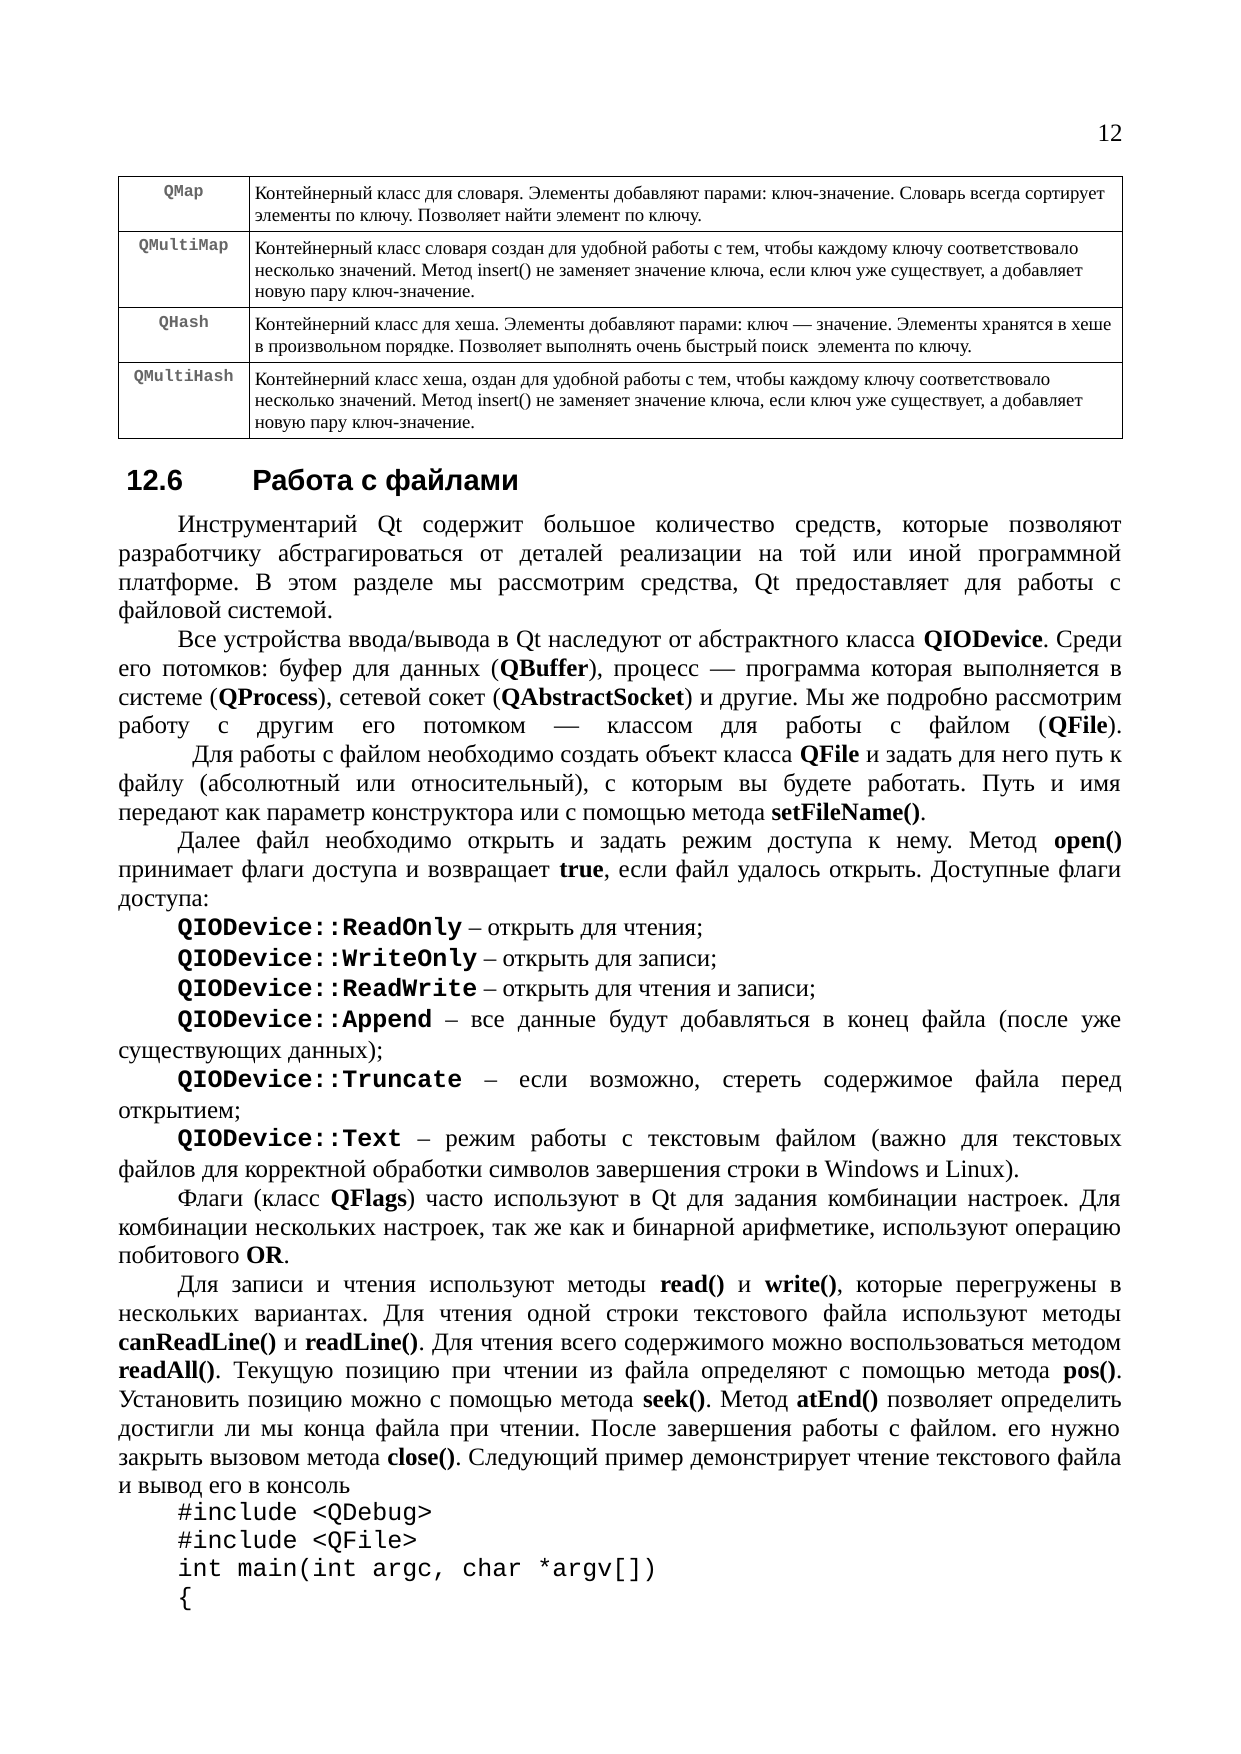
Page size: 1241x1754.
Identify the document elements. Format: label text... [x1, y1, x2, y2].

text { [177, 1584, 1122, 1613]
text Для записи и чтения используют методы read() и write(), которые перегружены в нескольких вариантах. Для чтения одной строки текстового файла используют методы canReadLine() и readLine(). Для чтения всего содержимого можно воспользоваться методом readAll(). Текущую позицию при чтении из файла определяют с помощью метода pos(). Установить позицию можно с помощью метода seek(). Метод atEnd() позволяет определить достигли ли мы конца файла при чтении. После завершения работы с файлом. его нужно закрыть вызовом метода close(). Следующий пример демонстрирует чтение текстового файла и вывод его в консоль [118, 1269, 1122, 1499]
text QIODevice::WriteOnly – открыть для записи; [118, 943, 1122, 973]
text QIODevice::Truncate – если возможно, стереть содержимое файла перед открытием; [118, 1064, 1122, 1123]
table_cell Контейнерный класс словаря создан для удобной работы с тем, чтобы каждому ключу соответствовало несколько значений. Метод insert() не заменяет значение ключа, если ключ уже существует, а добавляет новую пару ключ-значение. [250, 232, 1122, 307]
text Далее файл необходимо открыть и задать режим доступа к нему. Метод open() принимает флаги доступа и возвращает true, если файл удалось открыть. Доступные флаги доступа: [118, 826, 1122, 912]
table_cell QMap [119, 177, 249, 231]
table_cell QMultiMap [119, 232, 249, 307]
table_cell Контейнерный класс для словаря. Элементы добавляют парами: ключ-значение. Словарь всегда сортирует элементы по ключу. Позволяет найти элемент по ключу. [250, 177, 1122, 231]
text int main(int argc, char *argv[]) [177, 1556, 1122, 1584]
table_cell QMultiHash [119, 363, 249, 438]
text QIODevice::ReadOnly – открыть для чтения; [118, 912, 1122, 943]
text Флаги (класс QFlags) часто используют в Qt для задания комбинации настроек. Для комбинации нескольких настроек, так же как и бинарной арифметике, используют операцию побитового OR. [118, 1183, 1122, 1269]
text #include <QFile> [177, 1528, 1122, 1556]
table_cell Контейнерний класс хеша, оздан для удобной работы с тем, чтобы каждому ключу соответствовало несколько значений. Метод insert() не заменяет значение ключа, если ключ уже существует, а добавляет новую пару ключ-значение. [250, 363, 1122, 438]
text QIODevice::Append – все данные будут добавляться в конец файла (после уже существующих данных); [118, 1004, 1122, 1064]
text QIODevice::ReadWrite – открыть для чтения и записи; [118, 973, 1122, 1004]
text QIODevice::Text – режим работы с текстовым файлом (важно для текстовых файлов для корректной обработки символов завершения строки в Windows и Linux). [118, 1123, 1122, 1183]
table_cell Контейнерний класс для хеша. Элементы добавляют парами: ключ — значение. Элементы хранятся в хеше в произвольном порядке. Позволяет выполнять очень быстрый поиск элемента по ключу. [250, 308, 1122, 362]
text Инструментарий Qt содержит большое количество средств, которые позволяют разработчику абстрагироваться от деталей реализации на той или иной программной платформе. В этом разделе мы рассмотрим средства, Qt предоставляет для работы с файловой системой. [118, 509, 1122, 624]
subtitle Работа с файлами [118, 463, 1122, 497]
text Все устройства ввода/вывода в Qt наследуют от абстрактного класса QIODevice. Среди его потомков: буфер для данных (QBuffer), процесс — программа которая выполняется в системе (QProcess), сетевой сокет (QAbstractSocket) и другие. Мы же подробно рассмотрим работу с другим его потомком — классом для работы с файлом (QFile). Для работы с файлом необходимо создать объект класса QFile и задать для него путь к файлу (абсолютный или относительный), с которым вы будете работать. Путь и имя передают как параметр конструктора или с помощью метода setFileName(). [118, 624, 1122, 826]
table_cell QHash [119, 308, 249, 362]
text #include <QDebug> [177, 1499, 1122, 1528]
